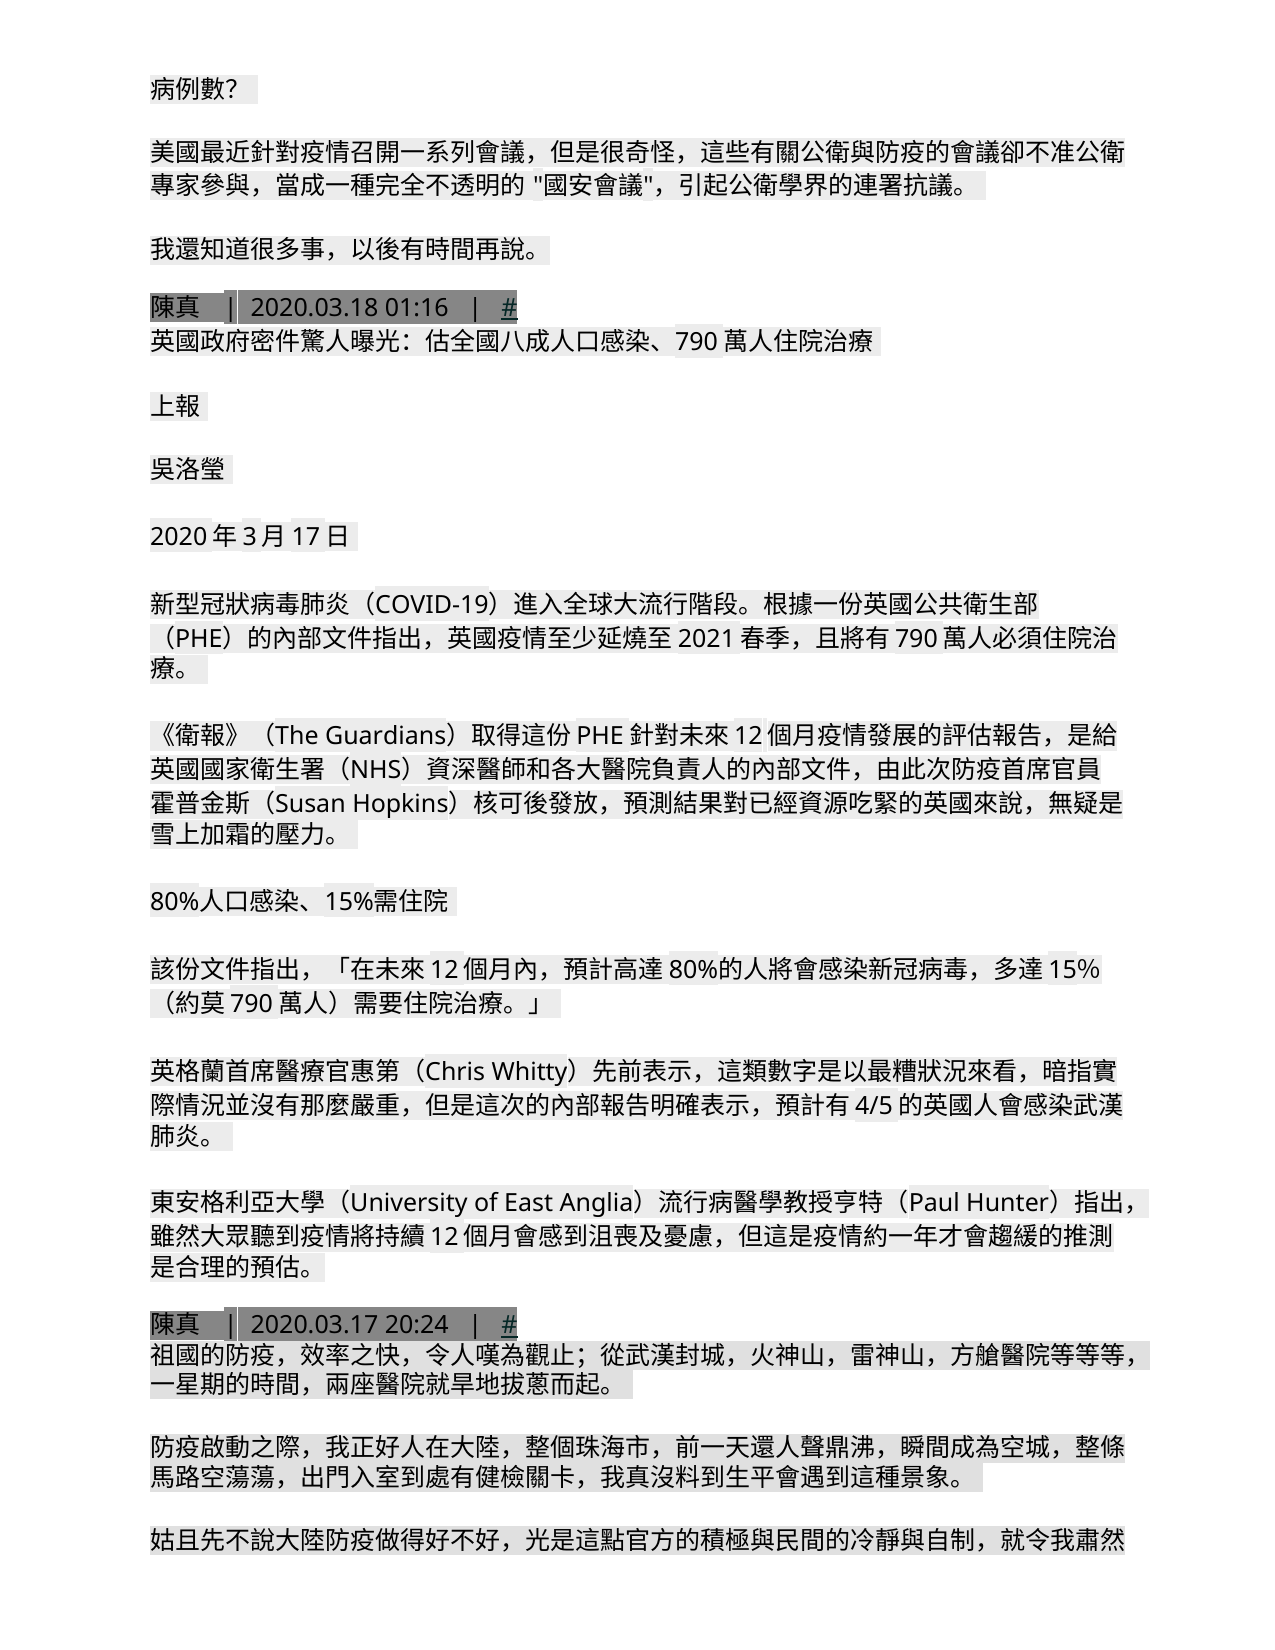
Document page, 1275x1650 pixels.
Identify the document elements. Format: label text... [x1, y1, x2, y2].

text 英國政府密件驚人曝光：估全國八成人口感染、790萬人住院治療 上報 吳洛瑩 2020年3月17日 新型冠狀病毒肺炎（COVID-19）進入全球大流行階段。根據一份英國公共衛生部（PHE）的內部文件指出，英國疫情至少延燒至2021春季，且將有790萬人必須住院治療。 《衛報》（The Guardians）取得這份PHE針對未來12個月疫情發展的評估報告，是給英國國家衛生署（NHS）資深醫師和各大醫院負責人的內部文件，由此次防疫首席官員霍普金斯（Susan Hopkins）核可後發放，預測結果對已經資源吃緊的英國來說，無疑是雪上加霜的壓力。 80%人口感染、15%需住院 該份文件指出，「在未來12個月內，預計高達80%的人將會感染新冠病毒，多達15％（約莫790萬人）需要住院治療。」 英格蘭首席醫療官惠第（Chris Whitty）先前表示，這類數字是以最糟狀況來看，暗指實際情況並沒有那麼嚴重，但是這次的內部報告明確表示，預計有4/5的英國人會感染武漢肺炎。 東安格利亞大學（University of East Anglia）流行病醫學教授亨特（Paul Hunter）指出，雖然大眾聽到疫情將持續12個月會感到沮喪及憂慮，但這是疫情約一年才會趨緩的推測是合理的預估。 [150, 324, 1125, 1282]
text 祖國的防疫，效率之快，令人嘆為觀止；從武漢封城，火神山，雷神山，方艙醫院等等等，一星期的時間，兩座醫院就旱地拔蔥而起。 防疫啟動之際，我正好人在大陸，整個珠海市，前一天還人聲鼎沸，瞬間成為空城，整條馬路空蕩蕩，出門入室到處有健檢關卡，我真沒料到生平會遇到這種景象。 姑且先不說大陸防疫做得好不好，光是這點官方的積極與民間的冷靜與自制，就令我肅然起敬。一覺醒來，真的整個城市就這樣瞬間停止運作，人們臉上看不見一絲特別的神情，低調，默然，彷彿諸事如常。 反觀西方，同樣也令人嘆為觀止，非常奇葩。比方說英國，地大人少，防疫應當不會太難才對。但是，仗都還沒開始打，首相就已經幫大家先發訃聞通告了，告訴大家要有 "失去摯愛" 的心理準備，只差沒有叫大家趕緊備好棺材。 我原本以為是假新聞，後來才知真的是官方說法。這不用什麼專家也知道荒唐，新冠病毒究竟是啥東西，仍然所知無幾；物競天擇防疫法，擇到最後，萬一無法免疫或是病毒產生變異，來個二度感染，全英國豈不是要死光光？ 這些西方國家，到底心裏在想什麼，我真是難以明白。他們是想藉機減少人口過剩或人口老化的壓力嗎？ 今天，如果大陸採用這種奇葩式防疫，你想全世界會怎麼開罵。很荒謬的是，防疫一百分的大陸，積極，透明，主動，而且現在還能四處去幫助別的國家，結果卻被妖魔化得臭不可聞。而那些荒腔走板的西方國家，大家卻一點批評也沒有。 這說明了什麼？這說明了人其實很容易被操弄被愚化，人們判斷事情的方式其實就是人云亦云，主流媒體怎麼鬼扯蛋，他就怎麼信。這種思想流毒，為害之大，其實並不亞於病毒。再可怕的瘟疫都會成為過去，但是，腦殘病毒之肆虐，卻似乎看不到盡頭。 [150, 1341, 1125, 1555]
text 陳真 | 2020.03.17 20:24 | # [150, 1307, 1125, 1341]
text 病例數？ 美國最近針對疫情召開一系列會議，但是很奇怪，這些有關公衛與防疫的會議卻不准公衛專家參與，當成一種完全不透明的 "國安會議"，引起公衛學界的連署抗議。 我還知道很多事，以後有時間再說。 [150, 75, 1125, 265]
text 陳真 | 2020.03.18 01:16 | # [150, 290, 1125, 324]
